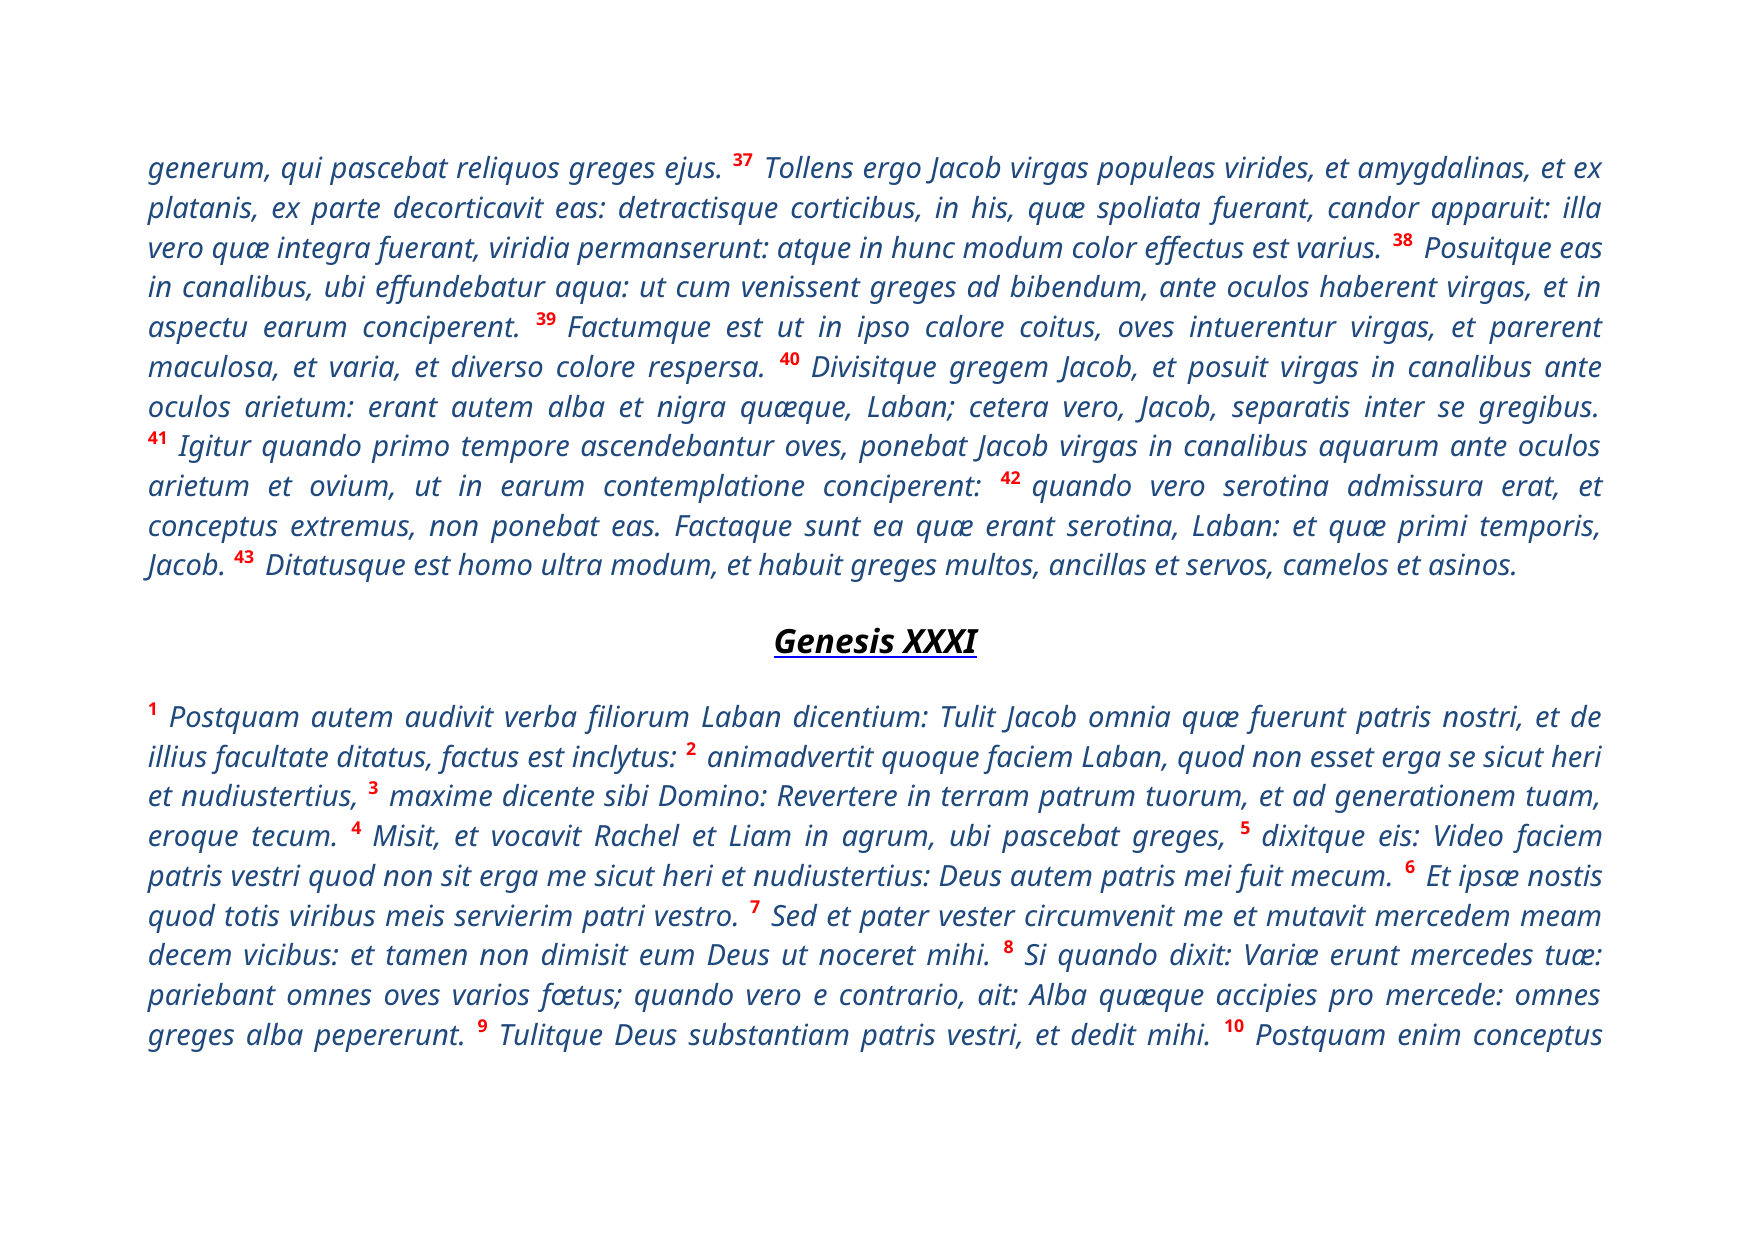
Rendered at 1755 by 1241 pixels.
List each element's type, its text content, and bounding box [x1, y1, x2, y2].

text 1 Postquam autem audivit verba filiorum Laban dicentium: Tulit Jacob omnia quæ fuerunt patris nostri, et de illius facultate ditatus, factus est inclytus: 2 animadvertit quoque faciem Laban, quod non esset erga se sicut heri et nudiustertius, 3 maxime dicente sibi Domino: Revertere in terram patrum tuorum, et ad generationem tuam, eroque tecum. 4 Misit, et vocavit Rachel et Liam in agrum, ubi pascebat greges, 5 dixitque eis: Video faciem patris vestri quod non sit erga me sicut heri et nudiustertius: Deus autem patris mei fuit mecum. 6 Et ipsæ nostis quod totis viribus meis servierim patri vestro. 7 Sed et pater vester circumvenit me et mutavit mercedem meam decem vicibus: et tamen non dimisit eum Deus ut noceret mihi. 8 Si quando dixit: Variæ erunt mercedes tuæ: pariebant omnes oves varios fœtus; quando vero e contrario, ait: Alba quæque accipies pro mercede: omnes greges alba pepererunt. 9 Tulitque Deus substantiam patris vestri, et dedit mihi. 10 Postquam enim conceptus [148, 696, 1606, 1053]
text Genesis XXXI [148, 618, 1606, 663]
text generum, qui pascebat reliquos greges ejus. 37 Tollens ergo Jacob virgas populeas virides, et amygdalinas, et ex platanis, ex parte decorticavit eas: detractisque corticibus, in his, quæ spoliata fuerant, candor apparuit: illa vero quæ integra fuerant, viridia permanserunt: atque in hunc modum color effectus est varius. 38 Posuitque eas in canalibus, ubi effundebatur aqua: ut cum venissent greges ad bibendum, ante oculos haberent virgas, et in aspectu earum conciperent. 39 Factumque est ut in ipso calore coitus, oves intuerentur virgas, et parerent maculosa, et varia, et diverso colore respersa. 40 Divisitque gregem Jacob, et posuit virgas in canalibus ante oculos arietum: erant autem alba et nigra quæque, Laban; cetera vero, Jacob, separatis inter se gregibus. 41 Igitur quando primo tempore ascendebantur oves, ponebat Jacob virgas in canalibus aquarum ante oculos arietum et ovium, ut in earum contemplatione conciperent: 42 quando vero serotina admissura erat, et conceptus extremus, non ponebat eas. Factaque sunt ea quæ erant serotina, Laban: et quæ primi temporis, Jacob. 43 Ditatusque est homo ultra modum, et habuit greges multos, ancillas et servos, camelos et asinos. [148, 148, 1606, 584]
